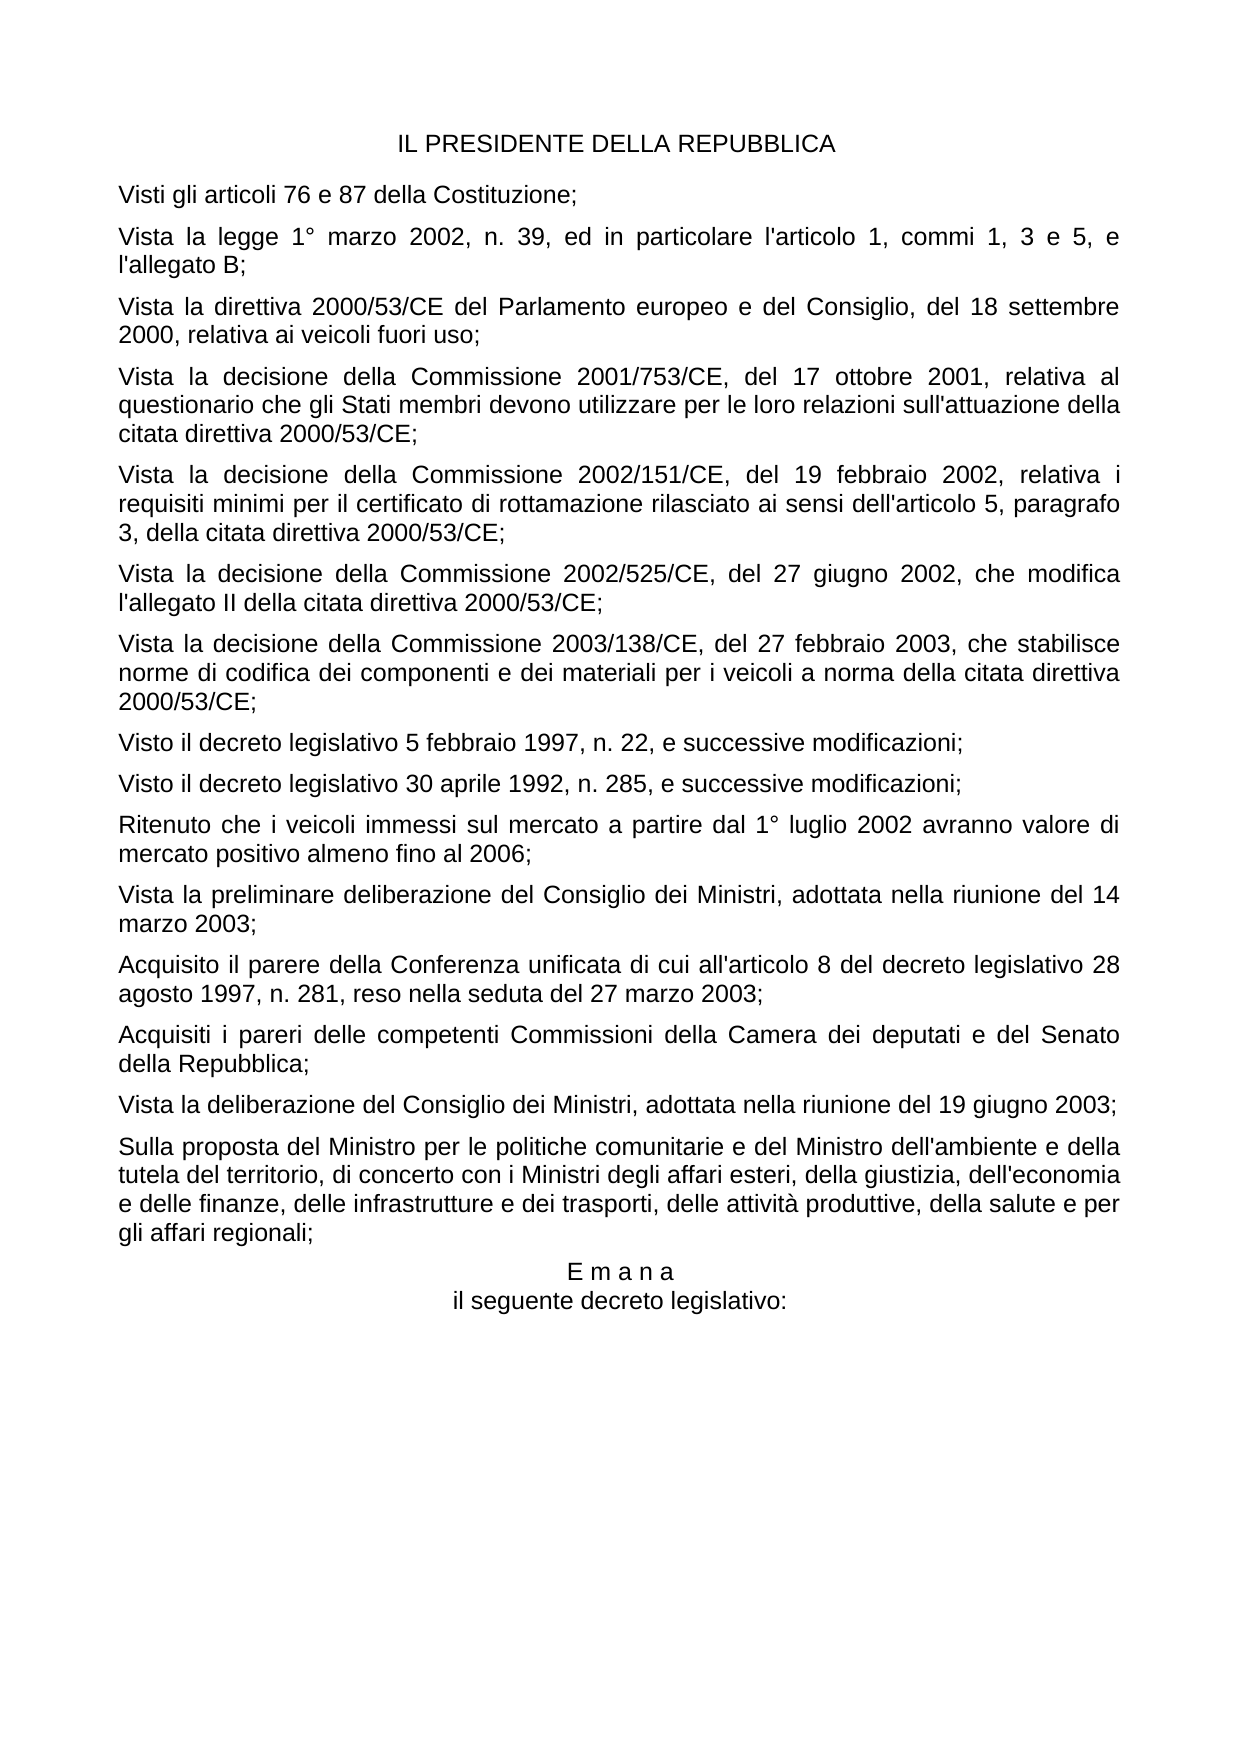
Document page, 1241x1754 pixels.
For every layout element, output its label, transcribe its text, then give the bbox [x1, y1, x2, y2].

text Sulla proposta del Ministro per le politiche comunitarie e del Ministro dell'ambiente e della tutela del territorio, di concerto con i Ministri degli affari esteri, della giustizia, dell'economia e delle finanze, delle infrastrutture e dei trasporti, delle attività produttive, della salute e per gli affari regionali; [118, 1131, 1122, 1246]
text Visto il decreto legislativo 5 febbraio 1997, n. 22, e successive modificazioni; [118, 728, 1122, 756]
text Visti gli articoli 76 e 87 della Costituzione; [118, 180, 1122, 209]
text Vista la deliberazione del Consiglio dei Ministri, adottata nella riunione del 19 giugno 2003; [118, 1090, 1122, 1119]
text il seguente decreto legislativo: [118, 1286, 1122, 1314]
text Visto il decreto legislativo 30 aprile 1992, n. 285, e successive modificazioni; [118, 769, 1122, 798]
text Vista la decisione della Commissione 2003/138/CE, del 27 febbraio 2003, che stabilisce norme di codifica dei componenti e dei materiali per i veicoli a norma della citata direttiva 2000/53/CE; [118, 629, 1122, 715]
text Vista la preliminare deliberazione del Consiglio dei Ministri, adottata nella riunione del 14 marzo 2003; [118, 880, 1122, 938]
text Vista la decisione della Commissione 2002/525/CE, del 27 giugno 2002, che modifica l'allegato II della citata direttiva 2000/53/CE; [118, 559, 1122, 616]
text Vista la decisione della Commissione 2002/151/CE, del 19 febbraio 2002, relativa i requisiti minimi per il certificato di rottamazione rilasciato ai sensi dell'articolo 5, paragrafo 3, della citata direttiva 2000/53/CE; [118, 460, 1122, 546]
text Vista la legge 1° marzo 2002, n. 39, ed in particolare l'articolo 1, commi 1, 3 e 5, e l'allegato B; [118, 221, 1122, 279]
text Acquisito il parere della Conferenza unificata di cui all'articolo 8 del decreto legislativo 28 agosto 1997, n. 281, reso nella seduta del 27 marzo 2003; [118, 950, 1122, 1008]
text IL PRESIDENTE DELLA REPUBBLICA [118, 128, 1122, 157]
text Vista la direttiva 2000/53/CE del Parlamento europeo e del Consiglio, del 18 settembre 2000, relativa ai veicoli fuori uso; [118, 291, 1122, 349]
text Ritenuto che i veicoli immessi sul mercato a partire dal 1° luglio 2002 avranno valore di mercato positivo almeno fino al 2006; [118, 810, 1122, 868]
text Vista la decisione della Commissione 2001/753/CE, del 17 ottobre 2001, relativa al questionario che gli Stati membri devono utilizzare per le loro relazioni sull'attuazione della citata direttiva 2000/53/CE; [118, 361, 1122, 448]
text E m a n a [118, 1257, 1122, 1286]
text Acquisiti i pareri delle competenti Commissioni della Camera dei deputati e del Senato della Repubblica; [118, 1020, 1122, 1078]
